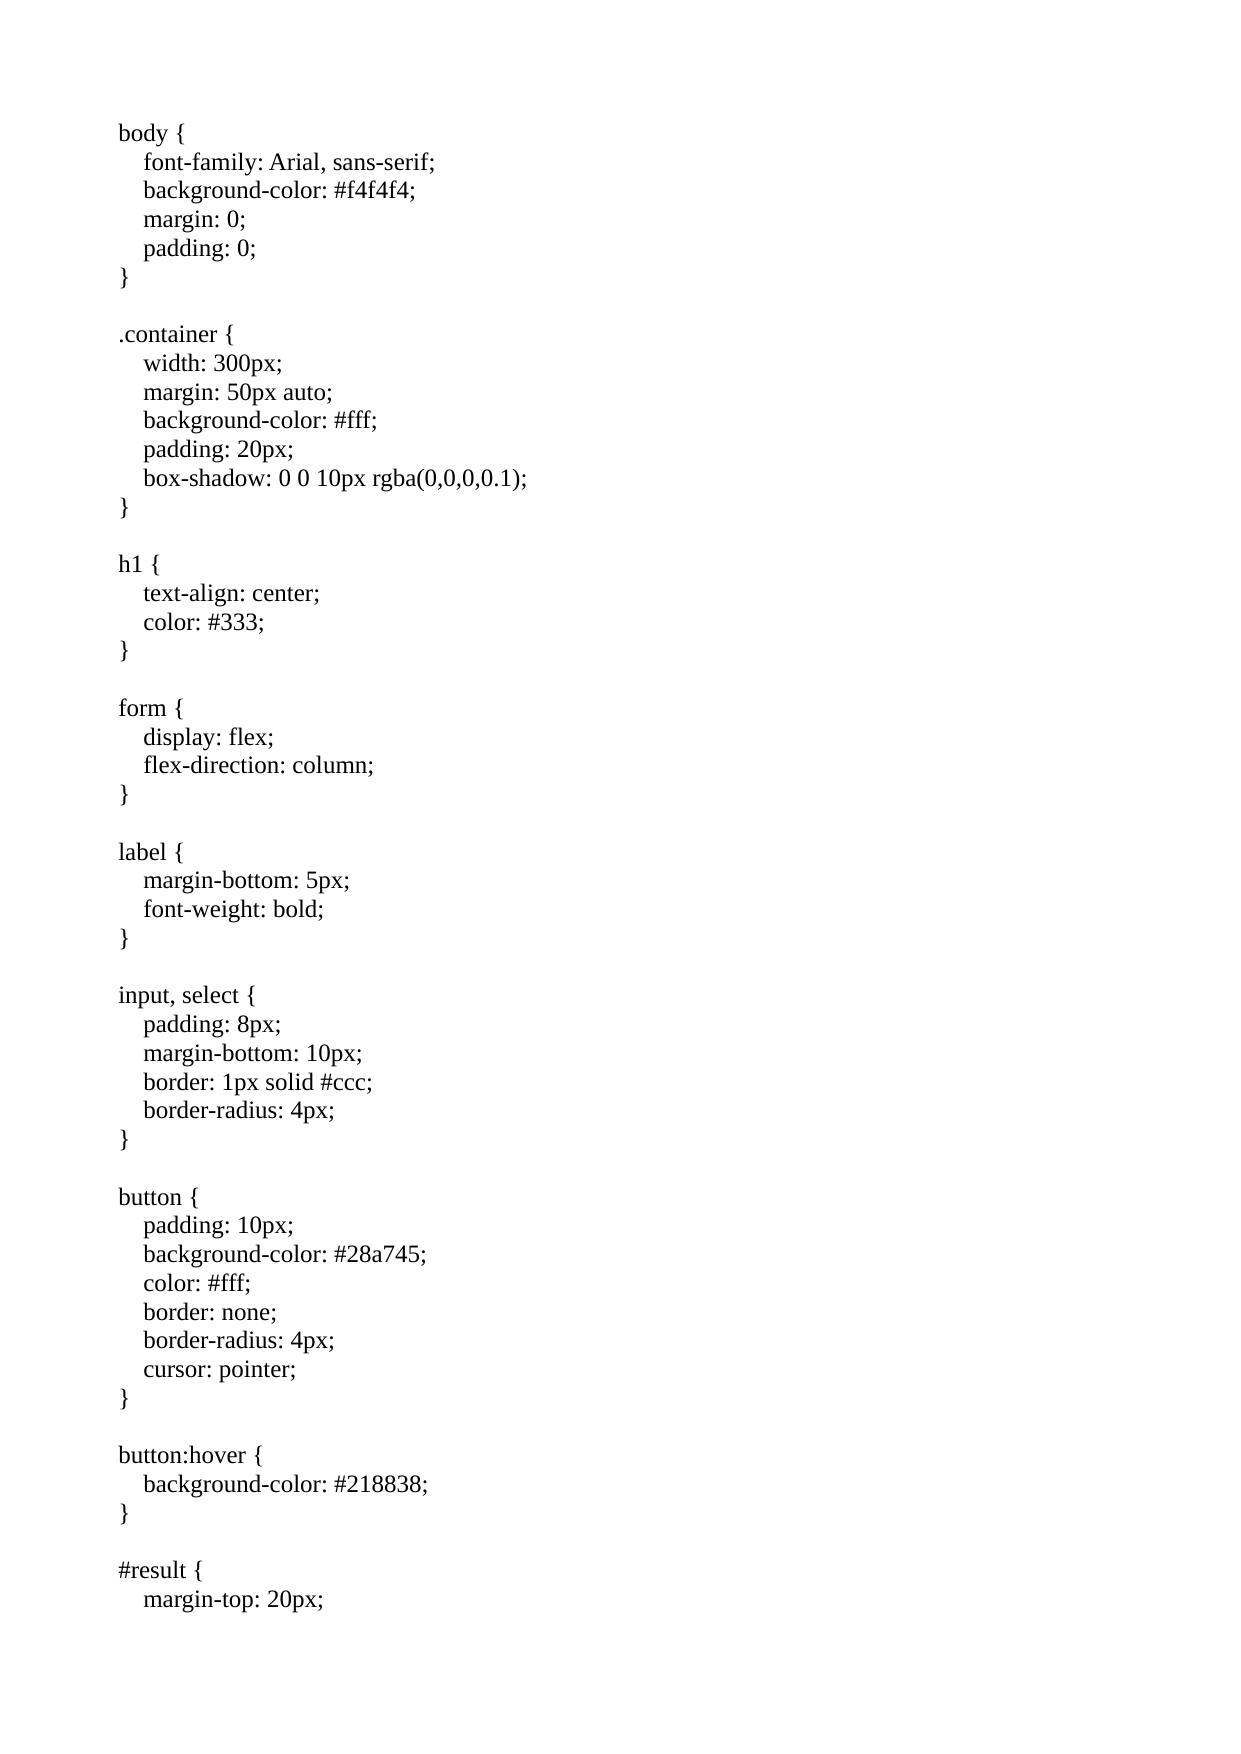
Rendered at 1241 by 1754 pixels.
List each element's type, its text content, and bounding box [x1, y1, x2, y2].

text display: flex; [118, 722, 1122, 751]
text } [118, 1383, 1122, 1412]
text margin: 50px auto; [118, 377, 1122, 406]
text } [118, 262, 1122, 291]
text padding: 8px; [118, 1009, 1122, 1038]
text box-shadow: 0 0 10px rgba(0,0,0,0.1); [118, 463, 1122, 492]
text font-family: Arial, sans-serif; [118, 147, 1122, 176]
text font-weight: bold; [118, 894, 1122, 923]
text text-align: center; [118, 578, 1122, 607]
text margin-top: 20px; [118, 1584, 1122, 1613]
text border: none; [118, 1297, 1122, 1326]
text color: #fff; [118, 1268, 1122, 1297]
text flex-direction: column; [118, 751, 1122, 779]
text background-color: #f4f4f4; [118, 176, 1122, 204]
text h1 { [118, 549, 1122, 578]
text background-color: #218838; [118, 1469, 1122, 1498]
text label { [118, 837, 1122, 866]
text cursor: pointer; [118, 1354, 1122, 1383]
text input, select { [118, 981, 1122, 1009]
text } [118, 779, 1122, 808]
text } [118, 636, 1122, 664]
text } [118, 492, 1122, 521]
text button { [118, 1182, 1122, 1211]
text form { [118, 693, 1122, 722]
text border-radius: 4px; [118, 1326, 1122, 1354]
text background-color: #28a745; [118, 1239, 1122, 1268]
text color: #333; [118, 607, 1122, 636]
text width: 300px; [118, 348, 1122, 377]
text button:hover { [118, 1441, 1122, 1469]
text background-color: #fff; [118, 406, 1122, 434]
text } [118, 1498, 1122, 1527]
text margin-bottom: 5px; [118, 866, 1122, 894]
text } [118, 1124, 1122, 1153]
text padding: 20px; [118, 434, 1122, 463]
text .container { [118, 319, 1122, 348]
text border-radius: 4px; [118, 1096, 1122, 1124]
text } [118, 923, 1122, 952]
text padding: 0; [118, 233, 1122, 262]
text #result { [118, 1556, 1122, 1584]
text margin-bottom: 10px; [118, 1038, 1122, 1067]
text padding: 10px; [118, 1211, 1122, 1239]
text border: 1px solid #ccc; [118, 1067, 1122, 1096]
text body { [118, 118, 1122, 147]
text margin: 0; [118, 204, 1122, 233]
